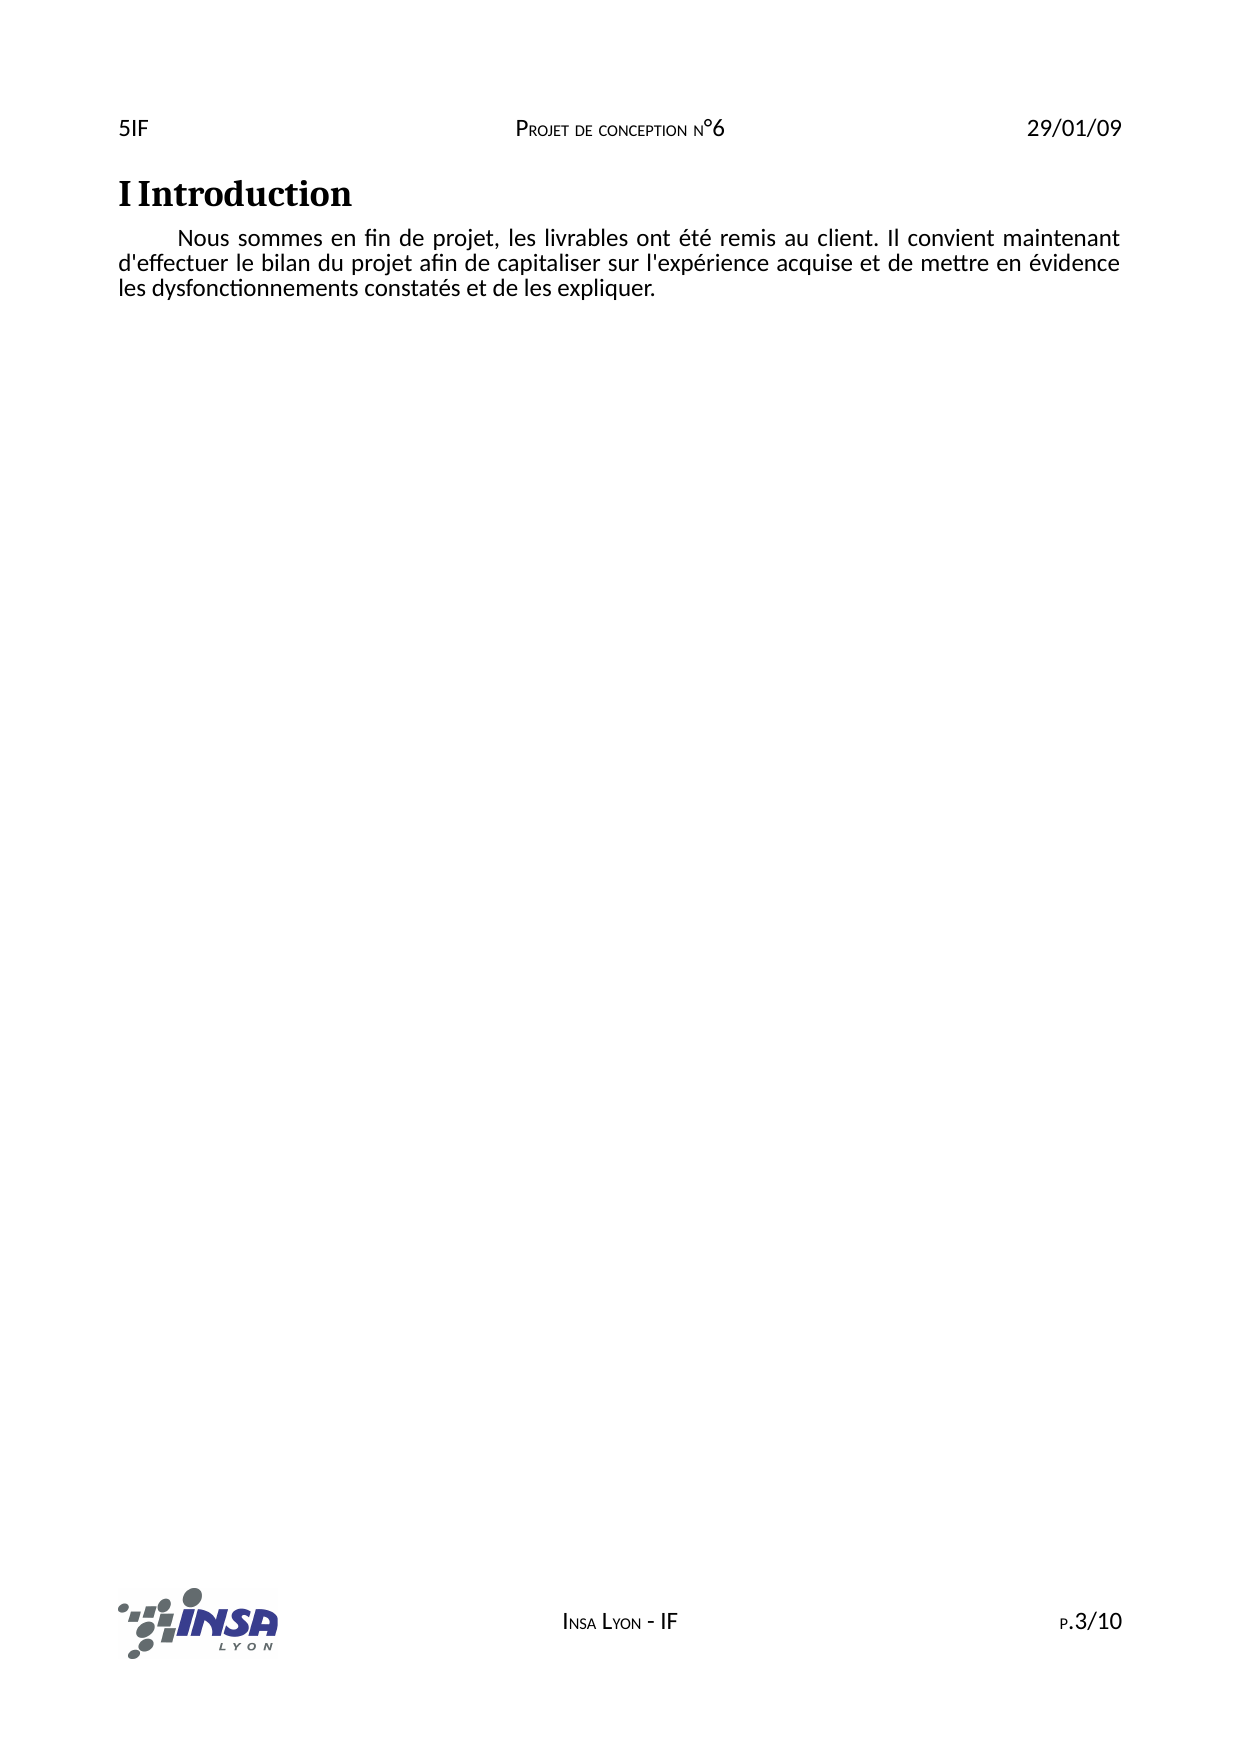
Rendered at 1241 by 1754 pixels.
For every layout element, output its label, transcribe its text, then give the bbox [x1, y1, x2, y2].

subtitle Introduction [118, 173, 1122, 216]
text Nous sommes en fin de projet, les livrables ont été remis au client. Il convient maintenant d'effectuer le bilan du projet afin de capitaliser sur l'expérience acquise et de mettre en évidence les dysfonctionnements constatés et de les expliquer. [118, 227, 1122, 302]
picture [118, 1588, 278, 1659]
